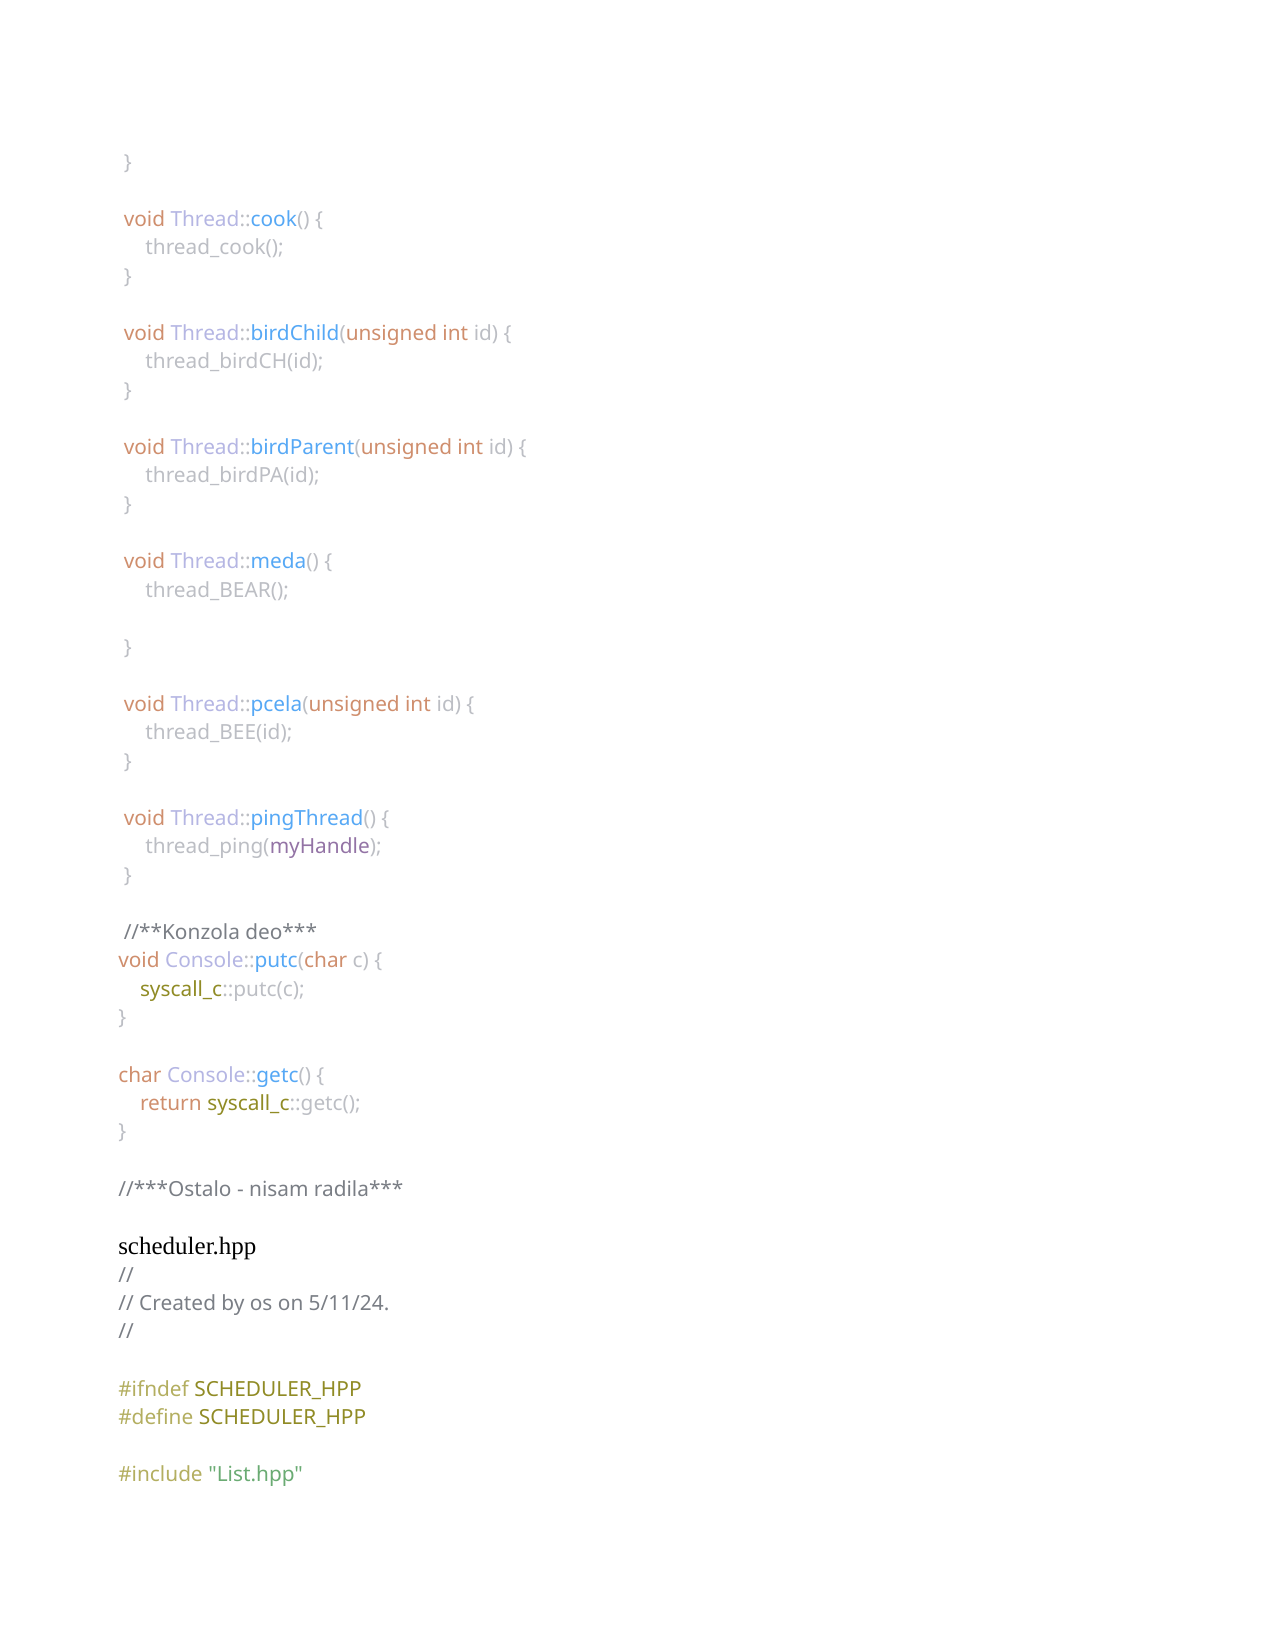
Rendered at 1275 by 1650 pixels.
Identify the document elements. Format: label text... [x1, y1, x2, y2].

text } void Thread::cook() { thread_cook(); } void Thread::birdChild(unsigned int id) { thread_birdCH(id); } void Thread::birdParent(unsigned int id) { thread_birdPA(id); } void Thread::meda() { thread_BEAR(); } void Thread::pcela(unsigned int id) { thread_BEE(id); } void Thread::pingThread() { thread_ping(myHandle); } //**Konzola deo*** void Console::putc(char c) { syscall_c::putc(c); } char Console::getc() { return syscall_c::getc(); } //***Ostalo - nisam radila*** [118, 118, 1157, 1202]
text scheduler.hpp [118, 1231, 1157, 1260]
text // // Created by os on 5/11/24. // #ifndef SCHEDULER_HPP #define SCHEDULER_HPP #include "List.hpp" [118, 1260, 1157, 1517]
